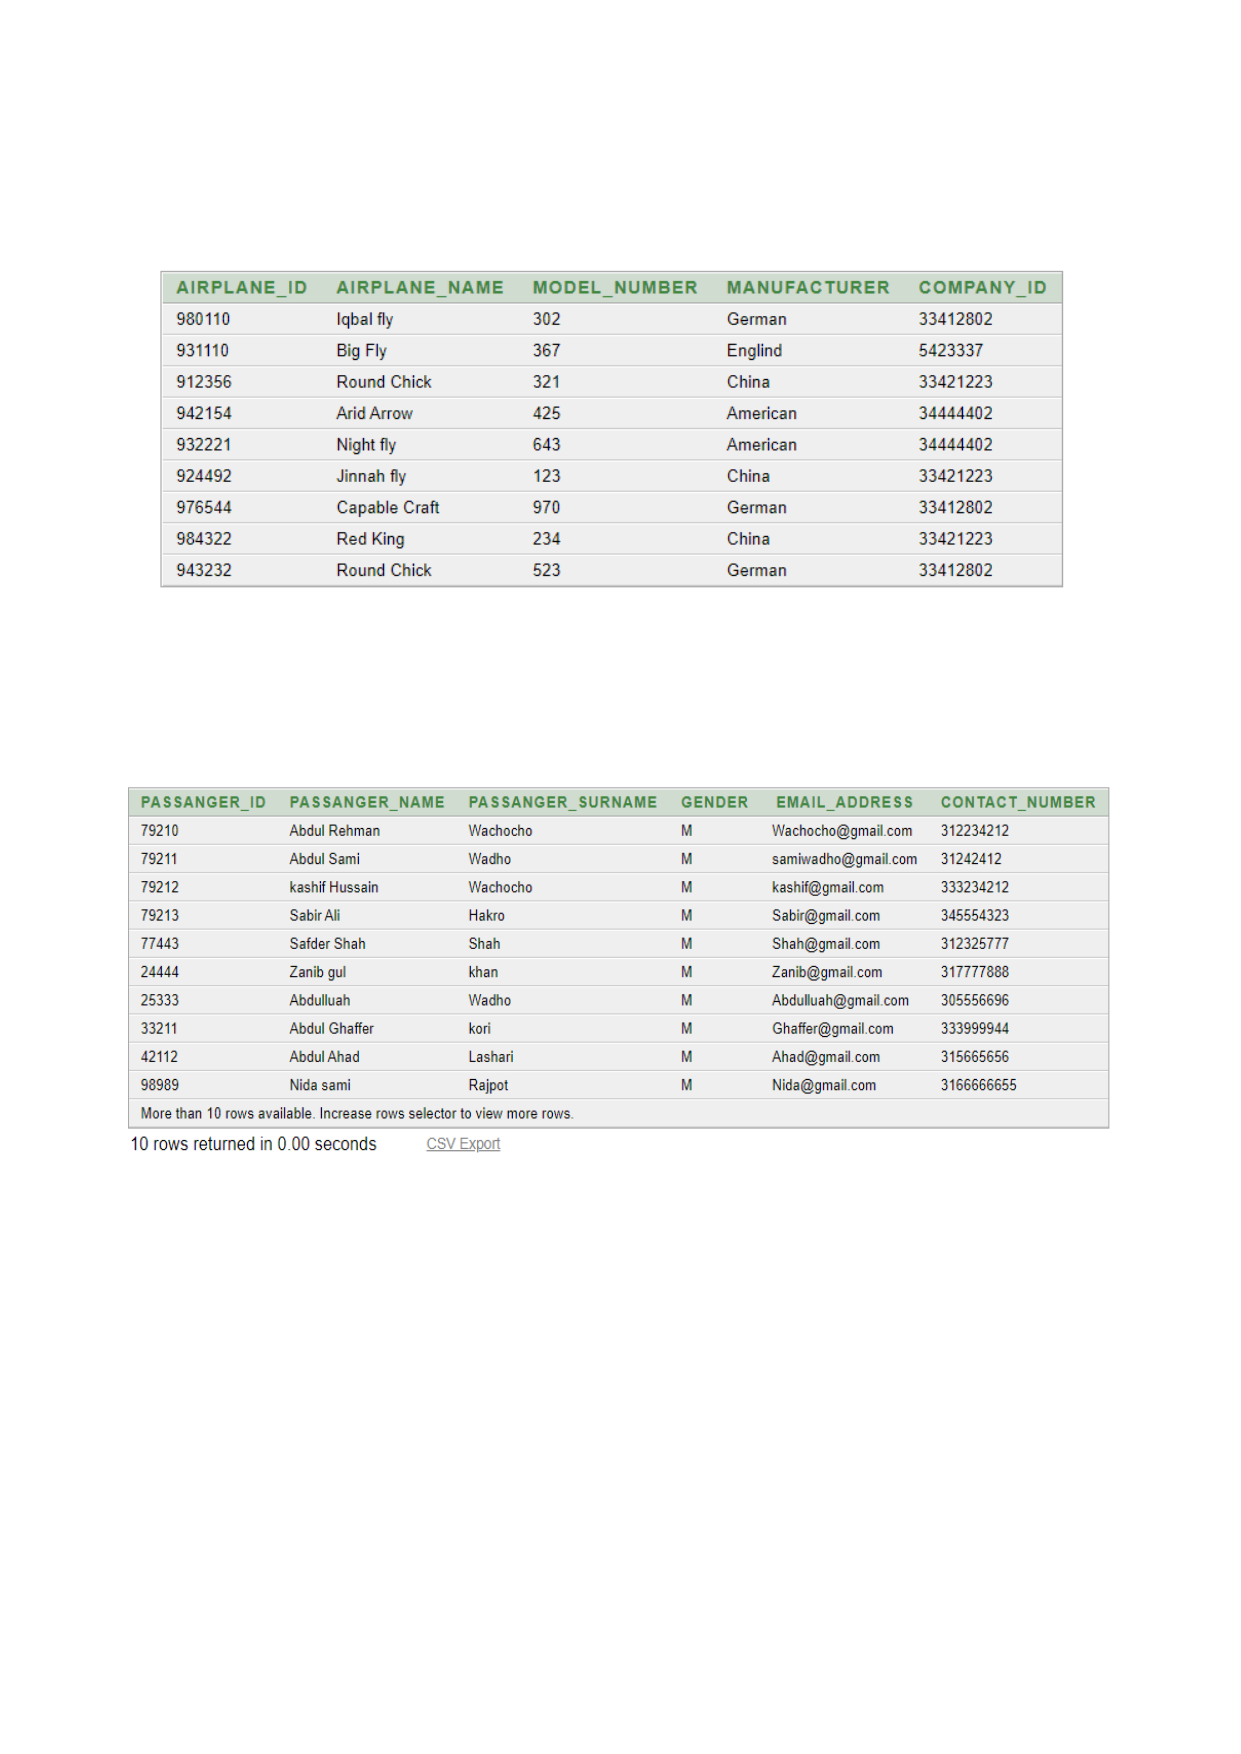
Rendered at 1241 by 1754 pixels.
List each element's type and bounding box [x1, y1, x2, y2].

picture [153, 261, 1087, 595]
picture [128, 776, 1133, 1157]
